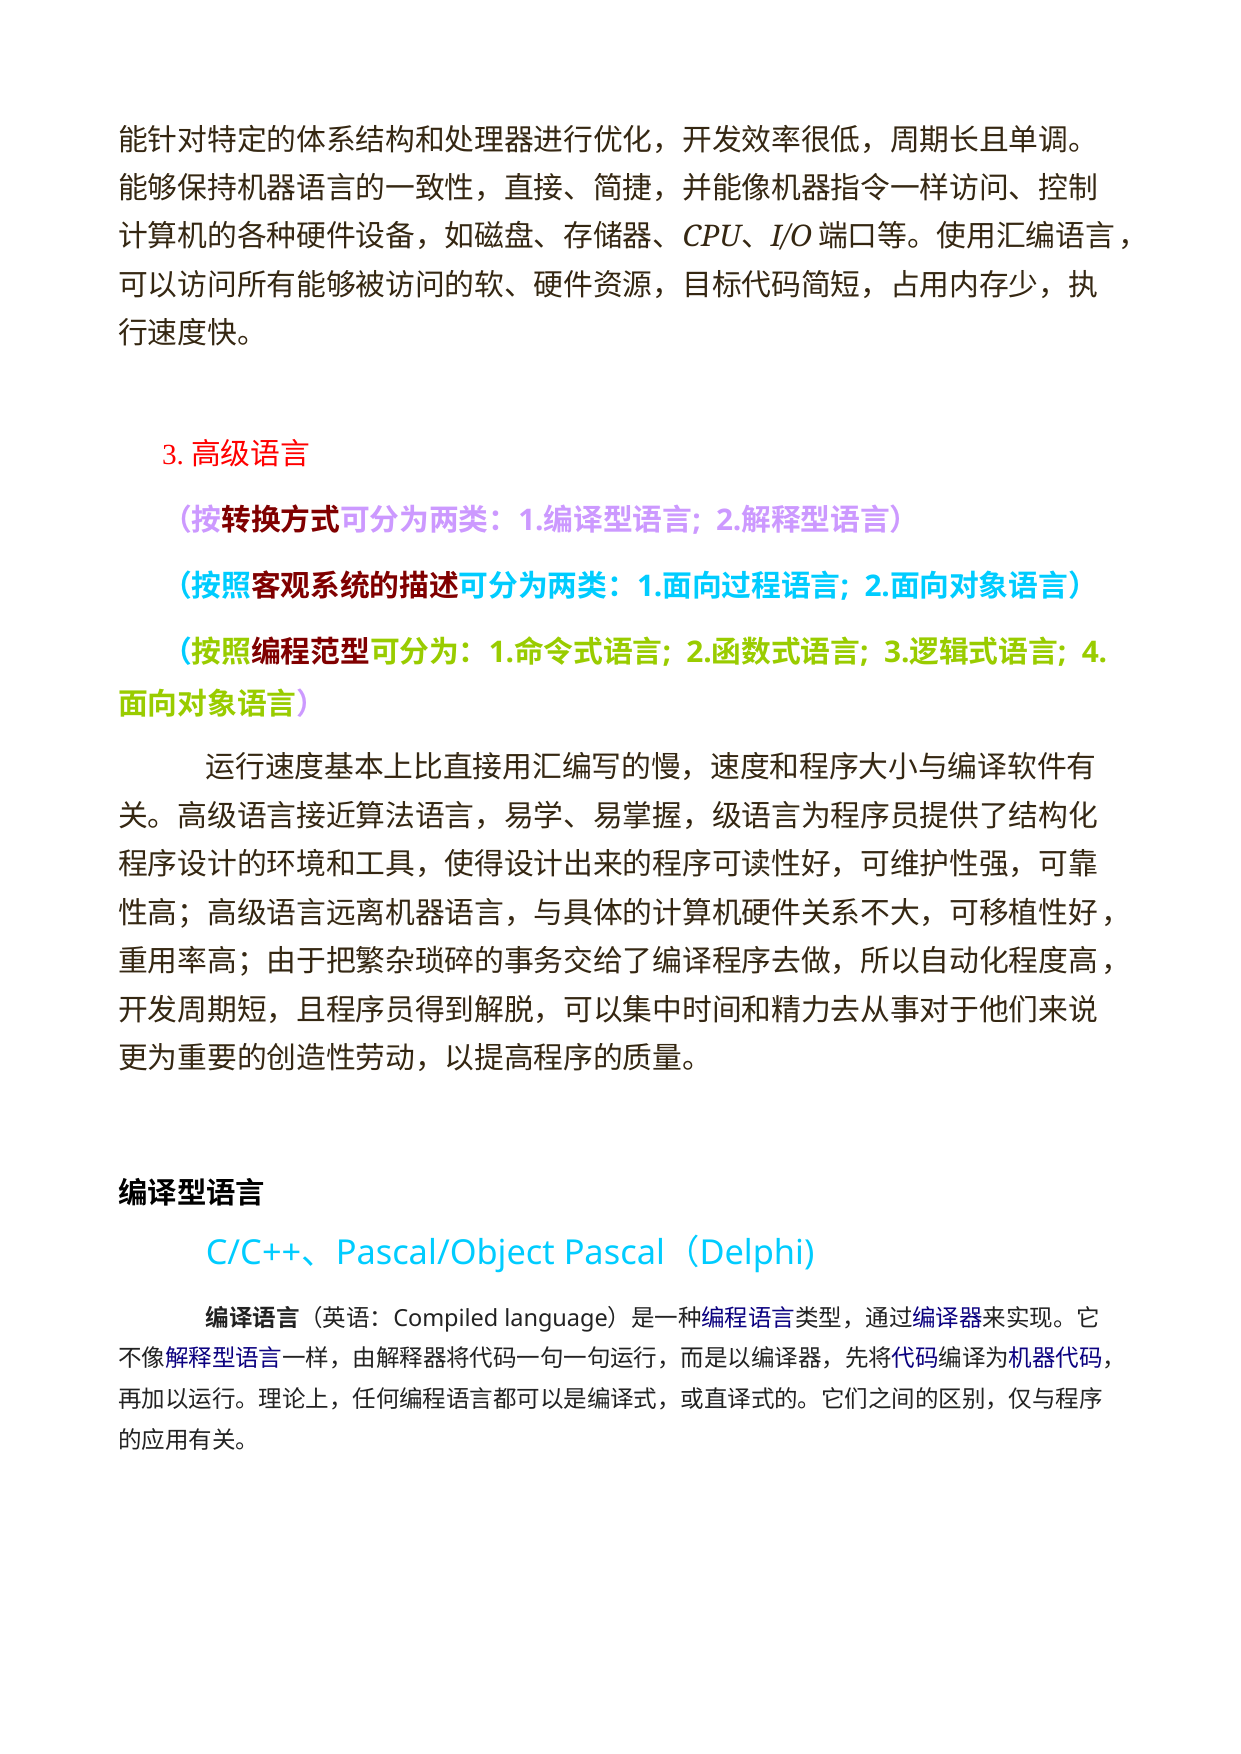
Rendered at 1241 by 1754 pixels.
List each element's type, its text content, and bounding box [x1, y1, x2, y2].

text 编译语言（英语：Compiled language）是一种编程语言类型，通过编译器来实现。它不像解释型语言一样，由解释器将代码一句一句运行，而是以编译器，先将代码编译为机器代码，再加以运行。理论上，任何编程语言都可以是编译式，或直译式的。它们之间的区别，仅与程序的应用有关。 [118, 1299, 1122, 1455]
text C/C++、Pascal/Object Pascal（Delphi) [118, 1224, 1122, 1274]
subtitle 编译型语言 [118, 1169, 1122, 1212]
text （按照客观系统的描述可分为两类：1.面向过程语言; 2.面向对象语言） [118, 562, 1122, 605]
text 不同的处理器有不同的汇编语言语法和编译器，编译的程序无法在不同的处理器上执行，缺乏可移植性，难于从汇编语言代码上理解程序设计意图，可维护性差，即使是完成简单的工作也需要大量的汇编语言代码，很容易产生bug，难于调试，使用汇编语言必须对某种处理器非常了解，而且只能针对特定的体系结构和处理器进行优化，开发效率很低，周期长且单调。 能够保持机器语言的一致性，直接、简捷，并能像机器指令一样访问、控制计算机的各种硬件设备，如磁盘、存储器、CPU、I/O端口等。使用汇编语言，可以访问所有能够被访问的软、硬件资源，目标代码简短，占用内存少，执行速度快。 [118, 118, 1122, 352]
text 3. 高级语言 [118, 430, 1122, 473]
text （按转换方式可分为两类：1.编译型语言; 2.解释型语言） [118, 496, 1122, 539]
text （按照编程范型可分为：1.命令式语言; 2.函数式语言; 3.逻辑式语言; 4.面向对象语言） [118, 628, 1122, 723]
text 运行速度基本上比直接用汇编写的慢，速度和程序大小与编译软件有关。高级语言接近算法语言，易学、易掌握，级语言为程序员提供了结构化程序设计的环境和工具，使得设计出来的程序可读性好，可维护性强，可靠性高；高级语言远离机器语言，与具体的计算机硬件关系不大，可移植性好，重用率高；由于把繁杂琐碎的事务交给了编译程序去做，所以自动化程度高，开发周期短，且程序员得到解脱，可以集中时间和精力去从事对于他们来说更为重要的创造性劳动，以提高程序的质量。 [118, 746, 1122, 1077]
